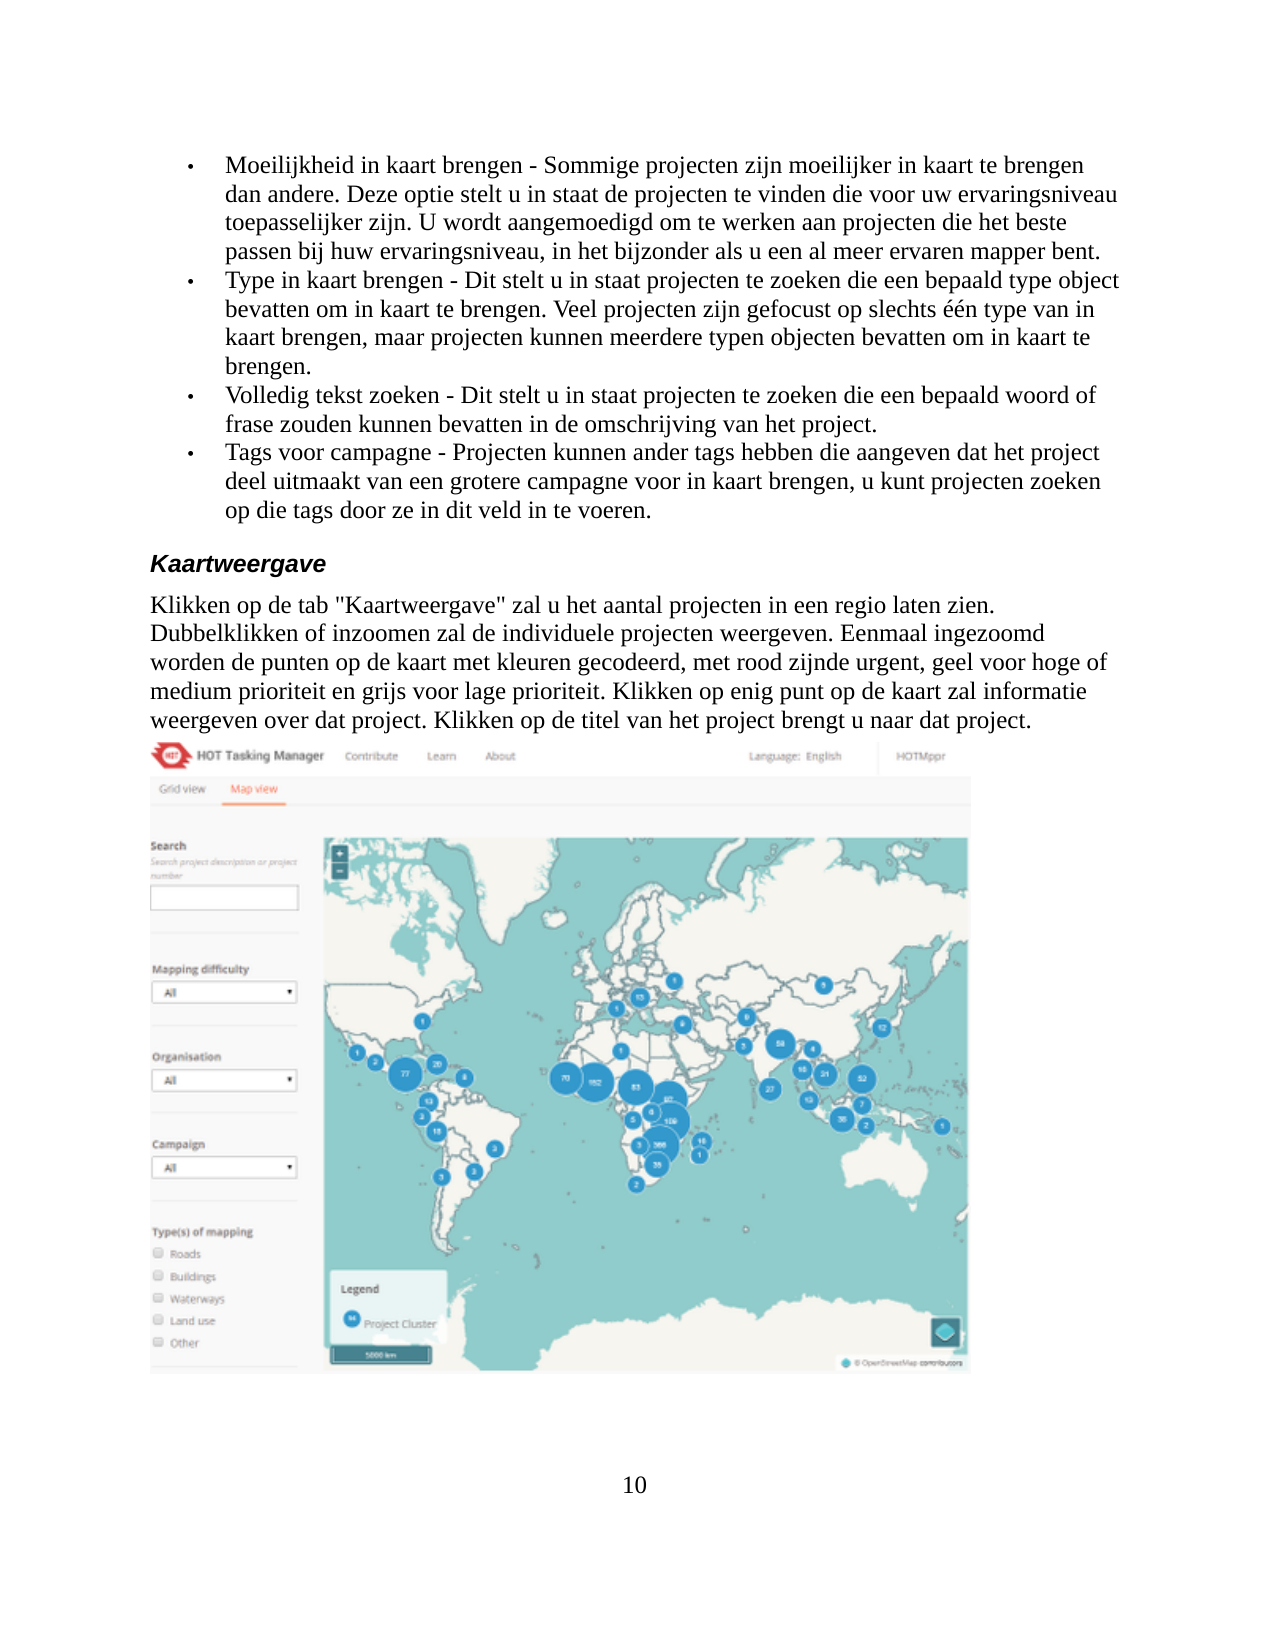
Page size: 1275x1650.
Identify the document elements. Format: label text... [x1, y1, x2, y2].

list Volledig tekst zoeken - Dit stelt u in staat projecten te zoeken die een bepaald woord of frase zouden kunnen bevatten in de omschrijving van het project. [187, 380, 1125, 437]
list Tags voor campagne - Projecten kunnen ander tags hebben die aangeven dat het project deel uitmaakt van een grotere campagne voor in kaart brengen, u kunt projecten zoeken op die tags door ze in dit veld in te voeren. [187, 437, 1125, 524]
picture [150, 742, 971, 1374]
text Klikken op de tab "Kaartweergave" zal u het aantal projecten in een regio laten zien. Dubbelklikken of inzoomen zal de individuele projecten weergeven. Eenmaal ingezoomd worden de punten op de kaart met kleuren gecodeerd, met rood zijnde urgent, geel voor hoge of medium prioriteit en grijs voor lage prioriteit. Klikken op enig punt op de kaart zal informatie weergeven over dat project. Klikken op de titel van het project brengt u naar dat project. [150, 590, 1125, 733]
list Type in kaart brengen - Dit stelt u in staat projecten te zoeken die een bepaald type object bevatten om in kaart te brengen. Veel projecten zijn gefocust op slechts één type van in kaart brengen, maar projecten kunnen meerdere typen objecten bevatten om in kaart te brengen. [187, 265, 1125, 380]
subtitle Kaartweergave [150, 549, 1125, 577]
list Moeilijkheid in kaart brengen - Sommige projecten zijn moeilijker in kaart te brengen dan andere. Deze optie stelt u in staat de projecten te vinden die voor uw ervaringsniveau toepasselijker zijn. U wordt aangemoedigd om te werken aan projecten die het beste passen bij huw ervaringsniveau, in het bijzonder als u een al meer ervaren mapper bent. [187, 150, 1125, 265]
